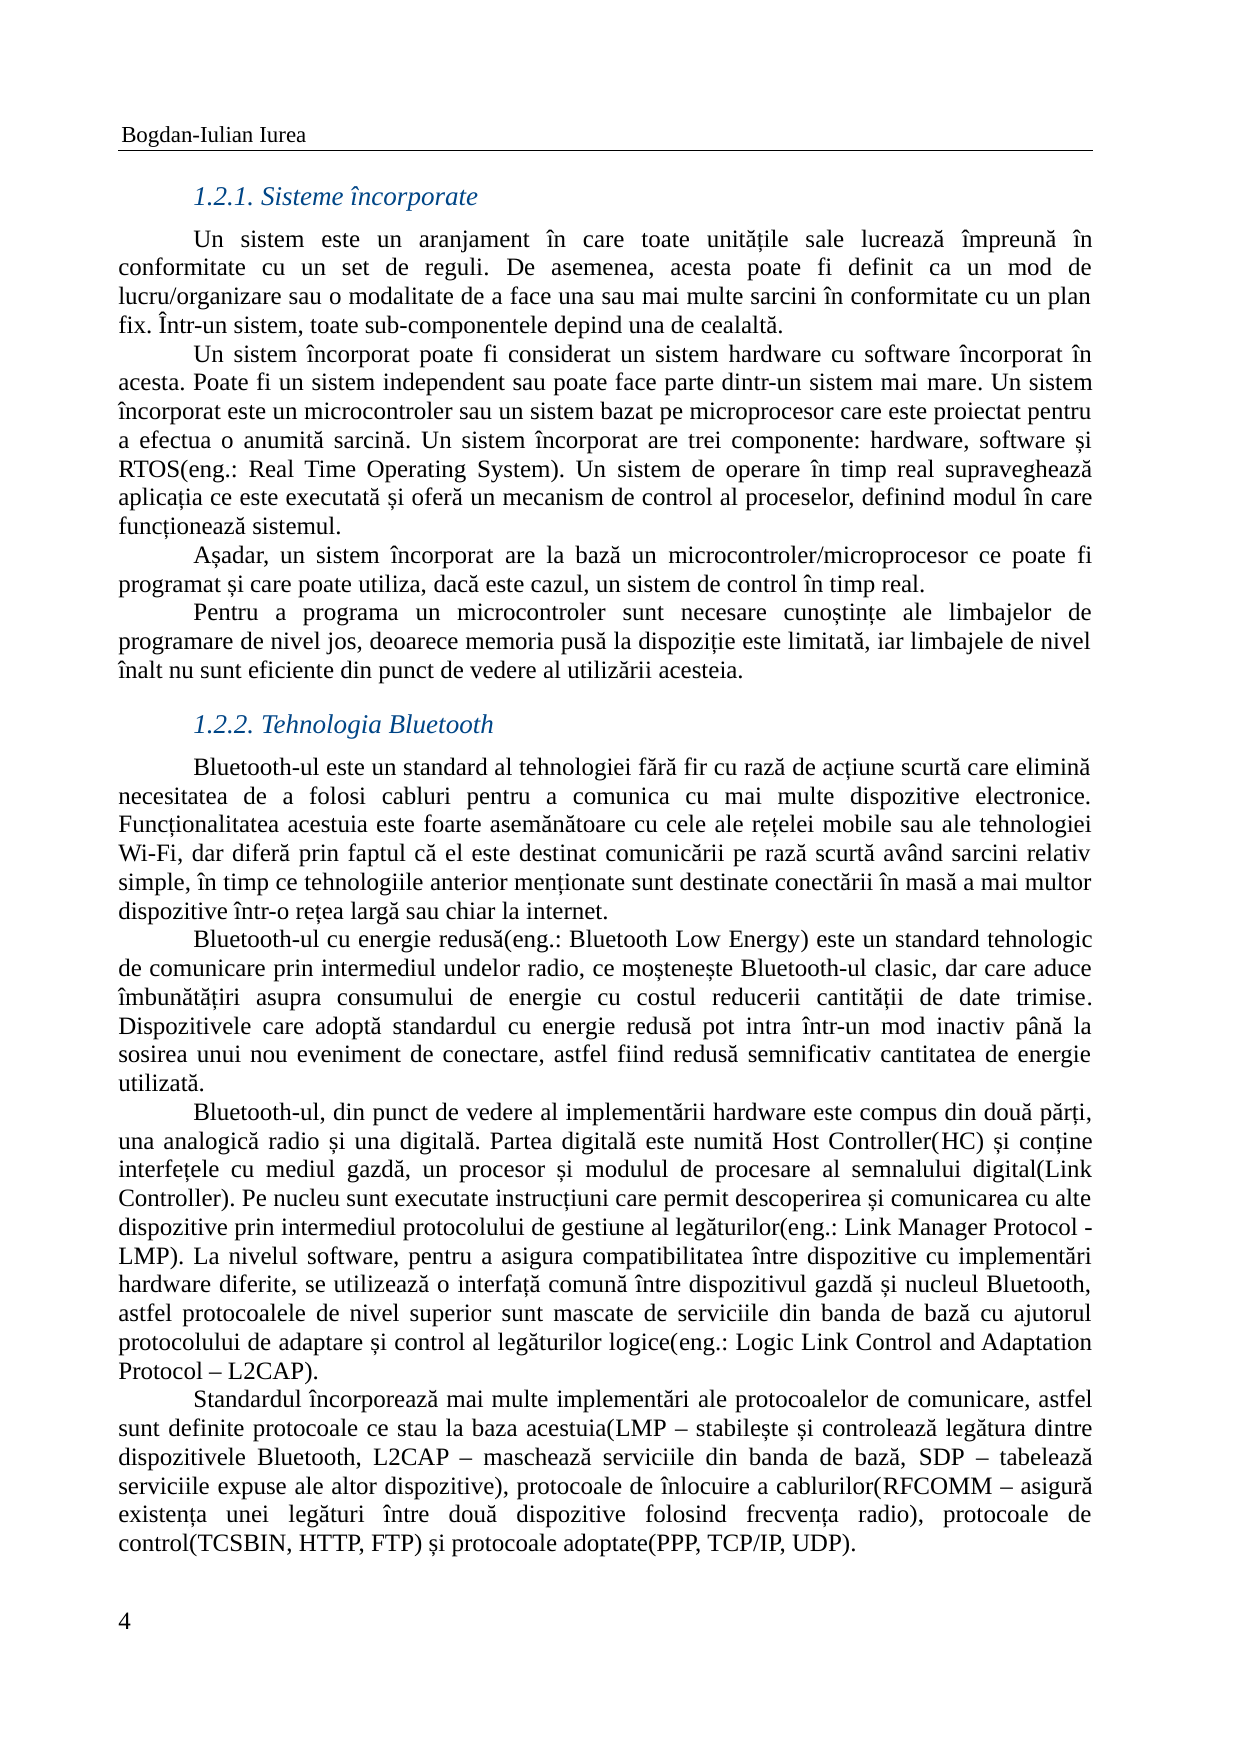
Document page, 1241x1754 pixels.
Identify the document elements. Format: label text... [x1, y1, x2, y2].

text Bluetooth-ul, din punct de vedere al implementării hardware este compus din două părți, una analogică radio și una digitală. Partea digitală este numită Host Controller(HC) și conține interfețele cu mediul gazdă, un procesor și modulul de procesare al semnalului digital(Link Controller). Pe nucleu sunt executate instrucțiuni care permit descoperirea și comunicarea cu alte dispozitive prin intermediul protocolului de gestiune al legăturilor(eng.: Link Manager Protocol - LMP). La nivelul software, pentru a asigura compatibilitatea între dispozitive cu implementări hardware diferite, se utilizează o interfață comună între dispozitivul gazdă și nucleul Bluetooth, astfel protocoalele de nivel superior sunt mascate de serviciile din banda de bază cu ajutorul protocolului de adaptare și control al legăturilor logice(eng.: Logic Link Control and Adaptation Protocol – L2CAP). [118, 1097, 1093, 1384]
text Pentru a programa un microcontroler sunt necesare cunoștințe ale limbajelor de programare de nivel jos, deoarece memoria pusă la dispoziție este limitată, iar limbajele de nivel înalt nu sunt eficiente din punct de vedere al utilizării acesteia. [118, 597, 1093, 684]
subtitle Tehnologia Bluetooth [193, 708, 1093, 740]
subtitle Sisteme încorporate [193, 180, 1093, 211]
text Standardul încorporează mai multe implementări ale protocoalelor de comunicare, astfel sunt definite protocoale ce stau la baza acestuia(LMP – stabilește și controlează legătura dintre dispozitivele Bluetooth, L2CAP – maschează serviciile din banda de bază, SDP – tabelează serviciile expuse ale altor dispozitive), protocoale de înlocuire a cablurilor(RFCOMM – asigură existența unei legături între două dispozitive folosind frecvența radio), protocoale de control(TCSBIN, HTTP, FTP) și protocoale adoptate(PPP, TCP/IP, UDP). [118, 1384, 1093, 1557]
text Un sistem încorporat poate fi considerat un sistem hardware cu software încorporat în acesta. Poate fi un sistem independent sau poate face parte dintr-un sistem mai mare. Un sistem încorporat este un microcontroler sau un sistem bazat pe microprocesor care este proiectat pentru a efectua o anumită sarcină. Un sistem încorporat are trei componente: hardware, software și RTOS(eng.: Real Time Operating System). Un sistem de operare în timp real supraveghează aplicația ce este executată și oferă un mecanism de control al proceselor, definind modul în care funcționează sistemul. [118, 339, 1093, 540]
text Un sistem este un aranjament în care toate unitățile sale lucrează împreună în conformitate cu un set de reguli. De asemenea, acesta poate fi definit ca un mod de lucru/organizare sau o modalitate de a face una sau mai multe sarcini în conformitate cu un plan fix. Într-un sistem, toate sub-componentele depind una de cealaltă. [118, 224, 1093, 339]
text Așadar, un sistem încorporat are la bază un microcontroler/microprocesor ce poate fi programat și care poate utiliza, dacă este cazul, un sistem de control în timp real. [118, 540, 1093, 597]
text Bluetooth-ul cu energie redusă(eng.: Bluetooth Low Energy) este un standard tehnologic de comunicare prin intermediul undelor radio, ce moștenește Bluetooth-ul clasic, dar care aduce îmbunătățiri asupra consumului de energie cu costul reducerii cantității de date trimise. Dispozitivele care adoptă standardul cu energie redusă pot intra într-un mod inactiv până la sosirea unui nou eveniment de conectare, astfel fiind redusă semnificativ cantitatea de energie utilizată. [118, 924, 1093, 1097]
text Bluetooth-ul este un standard al tehnologiei fără fir cu rază de acțiune scurtă care elimină necesitatea de a folosi cabluri pentru a comunica cu mai multe dispozitive electronice. Funcționalitatea acestuia este foarte asemănătoare cu cele ale rețelei mobile sau ale tehnologiei Wi-Fi, dar diferă prin faptul că el este destinat comunicării pe rază scurtă având sarcini relativ simple, în timp ce tehnologiile anterior menționate sunt destinate conectării în masă a mai multor dispozitive într-o rețea largă sau chiar la internet. [118, 752, 1093, 924]
